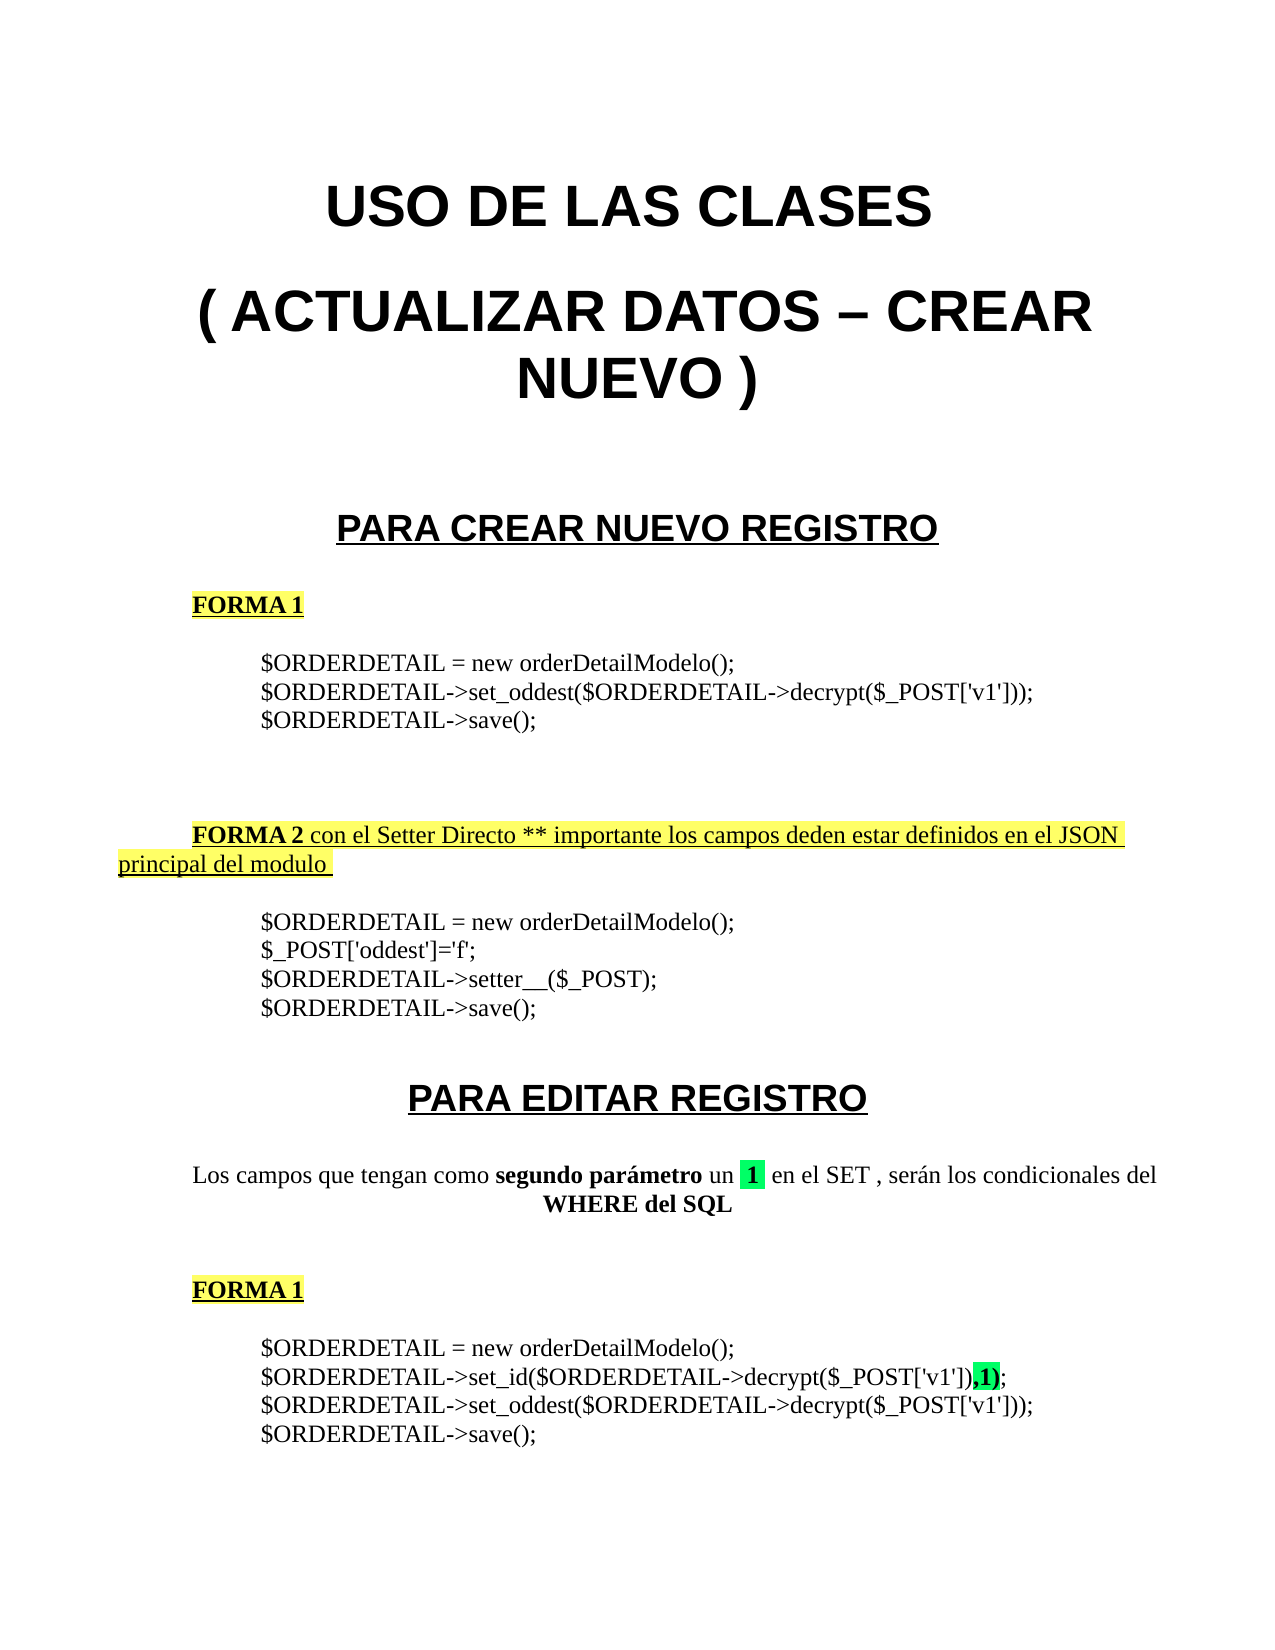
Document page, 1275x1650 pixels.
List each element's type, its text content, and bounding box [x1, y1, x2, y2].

text $ORDERDETAIL->save(); [248, 1419, 1157, 1448]
text $ORDERDETAIL->setter__($_POST); [248, 964, 1157, 993]
text $ORDERDETAIL->save(); [248, 993, 1157, 1022]
title USO DE LAS CLASES [118, 172, 1157, 239]
text $ORDERDETAIL = new orderDetailModelo(); [248, 648, 1157, 677]
text $ORDERDETAIL->set_id($ORDERDETAIL->decrypt($_POST['v1']),1); [248, 1362, 1157, 1390]
text FORMA 1 [118, 1275, 1157, 1304]
text $ORDERDETAIL->save(); [248, 706, 1157, 734]
text FORMA 1 [118, 591, 1157, 619]
text $ORDERDETAIL->set_oddest($ORDERDETAIL->decrypt($_POST['v1'])); [248, 1390, 1157, 1419]
text $ORDERDETAIL = new orderDetailModelo(); [248, 1333, 1157, 1362]
title ( ACTUALIZAR DATOS – CREAR NUEVO ) [118, 276, 1157, 411]
text $ORDERDETAIL = new orderDetailModelo(); [248, 907, 1157, 936]
text Los campos que tengan como segundo parámetro un 1 en el SET , serán los condicionales del WHERE del SQL [118, 1160, 1157, 1218]
text FORMA 2 con el Setter Directo ** importante los campos deden estar definidos en el JSON principal del modulo [118, 821, 1157, 878]
text $ORDERDETAIL->set_oddest($ORDERDETAIL->decrypt($_POST['v1'])); [248, 677, 1157, 706]
subtitle PARA CREAR NUEVO REGISTRO [118, 506, 1157, 549]
subtitle PARA EDITAR REGISTRO [118, 1076, 1157, 1119]
text $_POST['oddest']='f'; [248, 936, 1157, 964]
